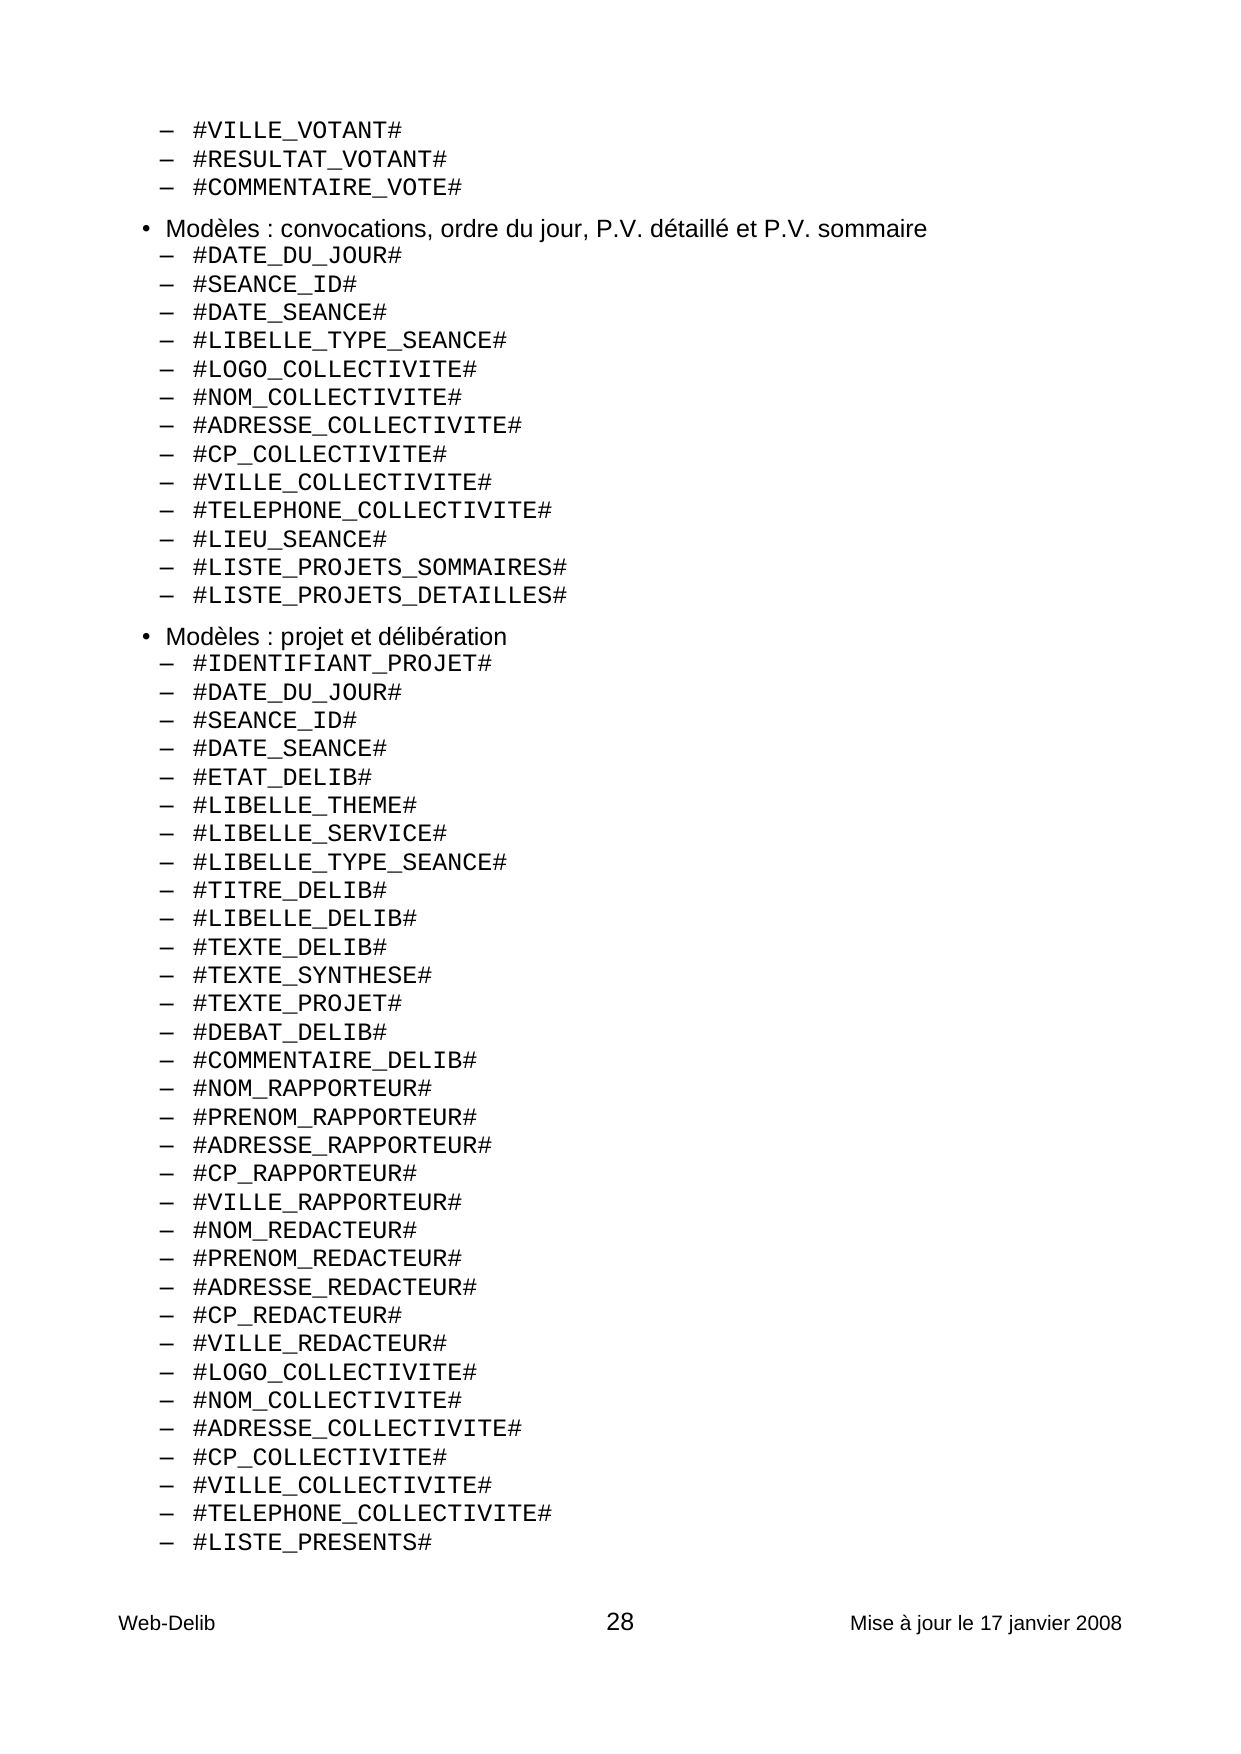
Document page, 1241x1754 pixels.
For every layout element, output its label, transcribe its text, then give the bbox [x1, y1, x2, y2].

list #CP_COLLECTIVITE# [136, 1444, 1122, 1473]
list #COMMENTAIRE_DELIB# [136, 1048, 1122, 1076]
list #PRENOM_RAPPORTEUR# [136, 1104, 1122, 1133]
list #NOM_COLLECTIVITE# [136, 384, 1122, 413]
list #DATE_DU_JOUR# [136, 679, 1122, 708]
list #VILLE_RAPPORTEUR# [136, 1189, 1122, 1218]
list #DATE_DU_JOUR# [136, 243, 1122, 271]
list #ADRESSE_REDACTEUR# [136, 1274, 1122, 1303]
list #TEXTE_SYNTHESE# [136, 963, 1122, 991]
list #CP_REDACTEUR# [136, 1303, 1122, 1331]
list #TELEPHONE_COLLECTIVITE# [136, 1501, 1122, 1529]
list #ADRESSE_RAPPORTEUR# [136, 1133, 1122, 1161]
list #ADRESSE_COLLECTIVITE# [136, 413, 1122, 441]
list #TEXTE_PROJET# [136, 991, 1122, 1019]
list #LISTE_PROJETS_DETAILLES# [136, 583, 1122, 611]
list #CP_RAPPORTEUR# [136, 1161, 1122, 1189]
list Modèles : projet et délibération [118, 623, 1122, 651]
list #IDENTIFIANT_PROJET# [136, 651, 1122, 679]
list #SEANCE_ID# [136, 271, 1122, 299]
list #TEXTE_DELIB# [136, 934, 1122, 963]
list #NOM_RAPPORTEUR# [136, 1076, 1122, 1104]
list #ETAT_DELIB# [136, 764, 1122, 793]
list #CP_COLLECTIVITE# [136, 441, 1122, 469]
list #VILLE_REDACTEUR# [136, 1331, 1122, 1359]
list #LIBELLE_DELIB# [136, 906, 1122, 934]
list #LISTE_PROJETS_SOMMAIRES# [136, 554, 1122, 583]
list #VILLE_COLLECTIVITE# [136, 469, 1122, 498]
list #LIBELLE_TYPE_SEANCE# [136, 328, 1122, 356]
list #TELEPHONE_COLLECTIVITE# [136, 498, 1122, 526]
list #COMMENTAIRE_VOTE# [136, 175, 1122, 203]
list #LIEU_SEANCE# [136, 526, 1122, 554]
list #LISTE_PRESENTS# [136, 1529, 1122, 1558]
list #RESULTAT_VOTANT# [136, 146, 1122, 175]
list #TITRE_DELIB# [136, 878, 1122, 906]
list #PRENOM_REDACTEUR# [136, 1246, 1122, 1274]
list #LOGO_COLLECTIVITE# [136, 1359, 1122, 1388]
list #VILLE_COLLECTIVITE# [136, 1473, 1122, 1501]
list Modèles : convocations, ordre du jour, P.V. détaillé et P.V. sommaire [118, 215, 1122, 243]
list #SEANCE_ID# [136, 708, 1122, 736]
list #LOGO_COLLECTIVITE# [136, 356, 1122, 384]
list #NOM_COLLECTIVITE# [136, 1388, 1122, 1416]
list #LIBELLE_THEME# [136, 793, 1122, 821]
list #NOM_REDACTEUR# [136, 1218, 1122, 1246]
list #LIBELLE_SERVICE# [136, 821, 1122, 849]
list #DATE_SEANCE# [136, 299, 1122, 328]
list #ADRESSE_COLLECTIVITE# [136, 1416, 1122, 1444]
list #LIBELLE_TYPE_SEANCE# [136, 849, 1122, 878]
list #DEBAT_DELIB# [136, 1019, 1122, 1048]
list #VILLE_VOTANT# [136, 118, 1122, 146]
list #DATE_SEANCE# [136, 736, 1122, 764]
